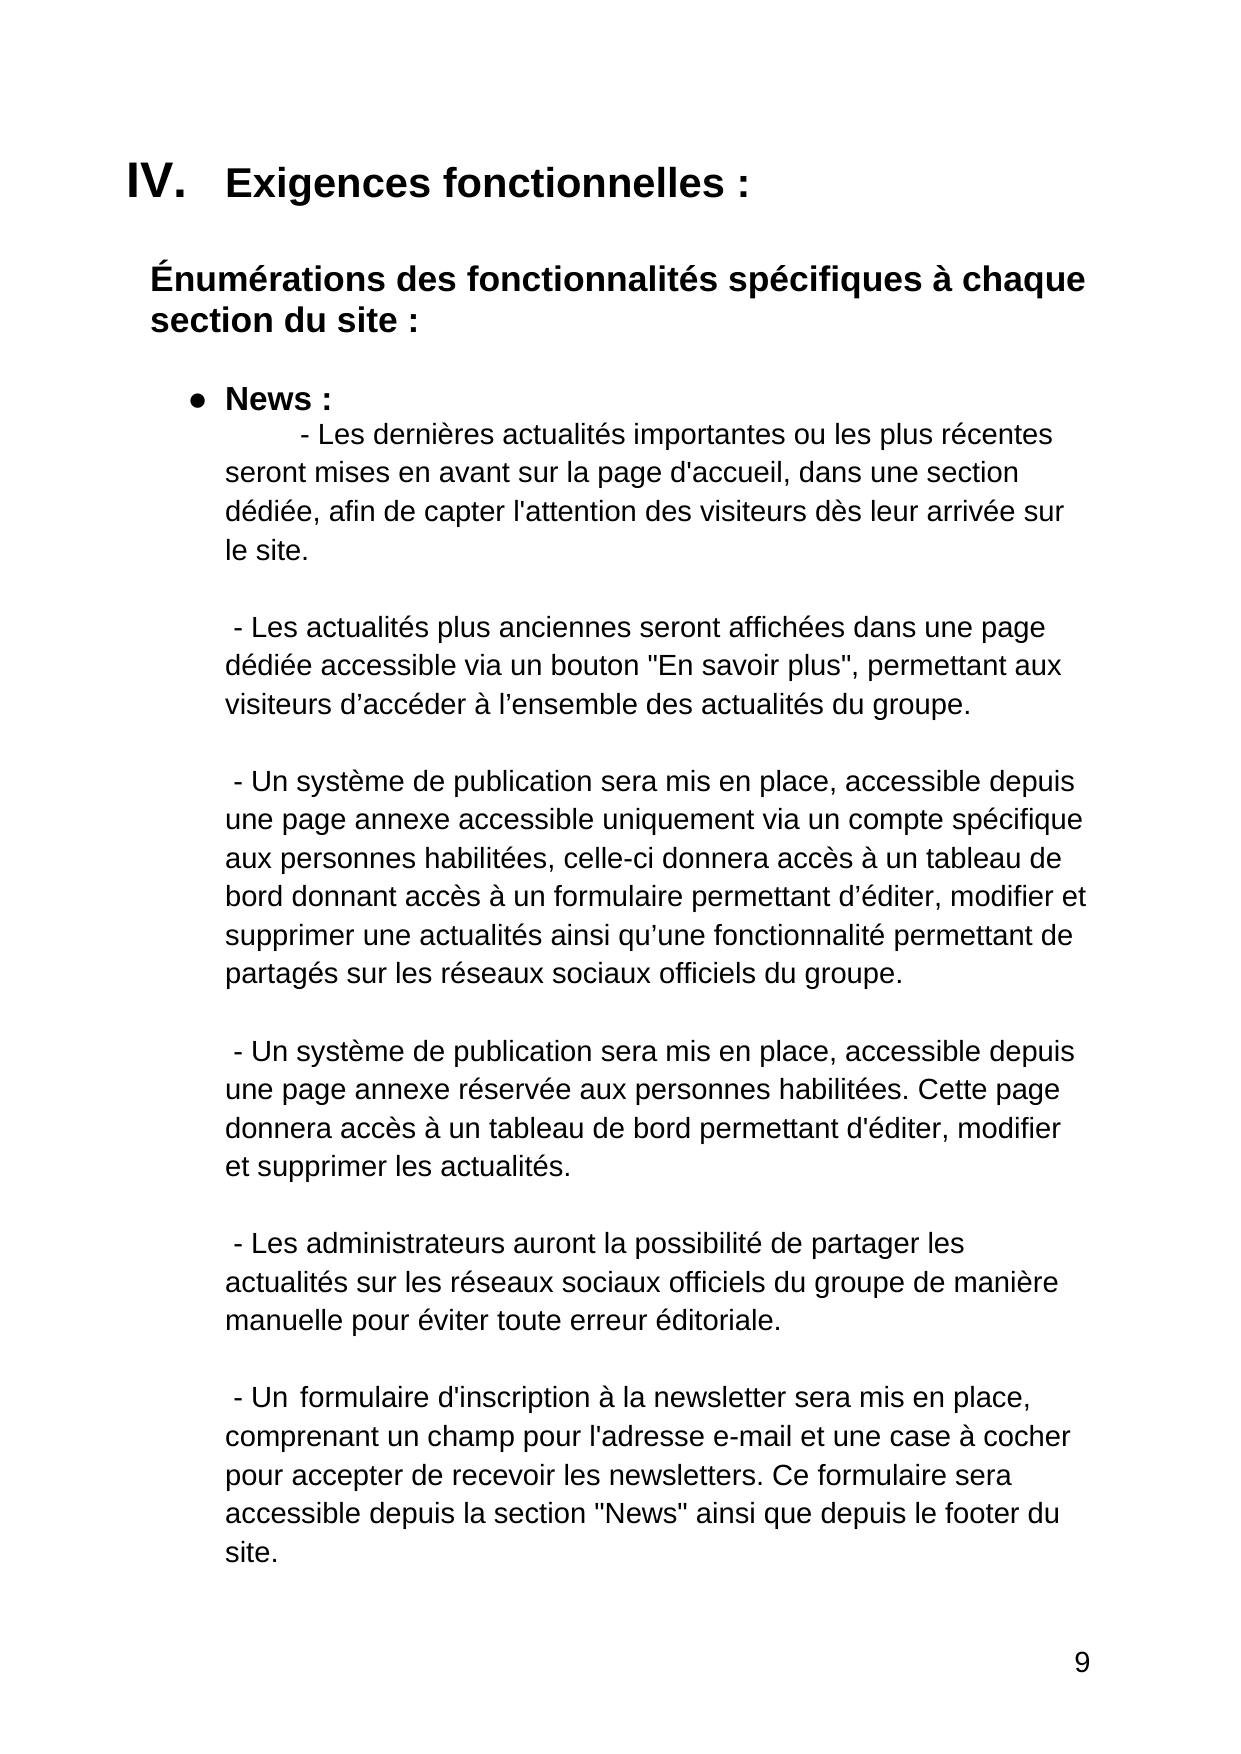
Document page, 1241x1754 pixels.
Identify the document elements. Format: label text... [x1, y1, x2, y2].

subtitle Énumérations des fonctionnalités spécifiques à chaque section du site : [150, 258, 1090, 340]
subtitle News : [187, 378, 1090, 417]
subtitle Exigences fonctionnelles : [187, 150, 1090, 207]
text - Les administrateurs auront la possibilité de partager les actualités sur les réseaux sociaux officiels du groupe de manière manuelle pour éviter toute erreur éditoriale. [225, 1188, 1090, 1337]
text - Un formulaire d'inscription à la newsletter sera mis en place, comprenant un champ pour l'adresse e-mail et une case à cocher pour accepter de recevoir les newsletters. Ce formulaire sera accessible depuis la section "News" ainsi que depuis le footer du site. [225, 1342, 1090, 1568]
text - Les actualités plus anciennes seront affichées dans une page dédiée accessible via un bouton "En savoir plus", permettant aux visiteurs d’accéder à l’ensemble des actualités du groupe. - Un système de publication sera mis en place, accessible depuis une page annexe accessible uniquement via un compte spécifique aux personnes habilitées, celle-ci donnera accès à un tableau de bord donnant accès à un formulaire permettant d’éditer, modifier et supprimer une actualités ainsi qu’une fonctionnalité permettant de partagés sur les réseaux sociaux officiels du groupe. [225, 571, 1090, 990]
text - Un système de publication sera mis en place, accessible depuis une page annexe réservée aux personnes habilitées. Cette page donnera accès à un tableau de bord permettant d'éditer, modifier et supprimer les actualités. [225, 995, 1090, 1183]
text - Les dernières actualités importantes ou les plus récentes seront mises en avant sur la page d'accueil, dans une section dédiée, afin de capter l'attention des visiteurs dès leur arrivée sur le site. [225, 417, 1090, 566]
